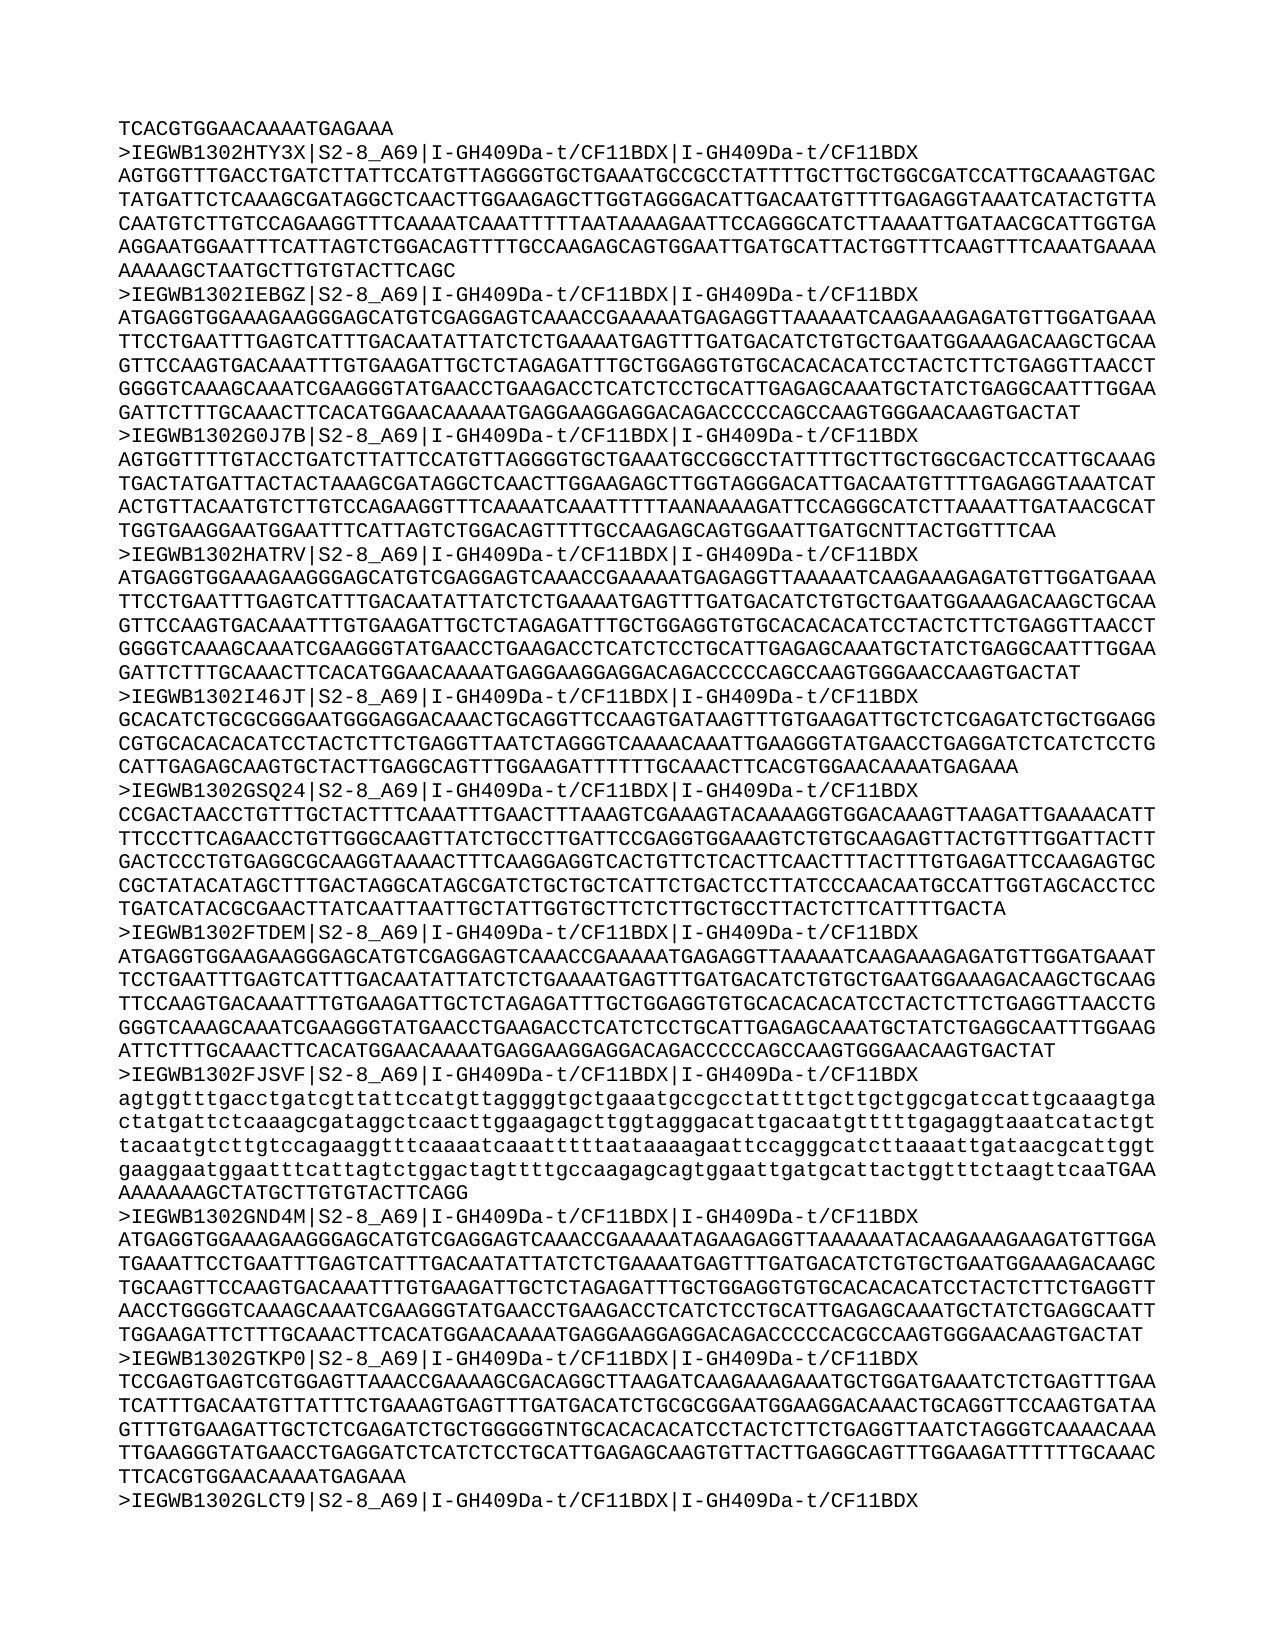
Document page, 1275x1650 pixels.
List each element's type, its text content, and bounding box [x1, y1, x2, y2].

text TCACGTGGAACAAAATGAGAAA [118, 118, 1157, 142]
text >IEGWB1302GTKP0|S2-8_A69|I-GH409Da-t/CF11BDX|I-GH409Da-t/CF11BDX [118, 1348, 1157, 1371]
text GCACATCTGCGCGGGAATGGGAGGACAAACTGCAGGTTCCAAGTGATAAGTTTGTGAAGATTGCTCTCGAGATCTGCTGGAGGCGTGCACACACATCCTACTCTTCTGAGGTTAATCTAGGGTCAAAACAAATTGAAGGGTATGAACCTGAGGATCTCATCTCCTGCATTGAGAGCAAGTGCTACTTGAGGCAGTTTGGAAGATTTTTTGCAAACTTCACGTGGAACAAAATGAGAAA [118, 709, 1157, 780]
text ATGAGGTGGAAGAAGGGAGCATGTCGAGGAGTCAAACCGAAAAATGAGAGGTTAAAAATCAAGAAAGAGATGTTGGATGAAATTCCTGAATTTGAGTCATTTGACAATATTATCTCTGAAAATGAGTTTGATGACATCTGTGCTGAATGGAAAGACAAGCTGCAAGTTCCAAGTGACAAATTTGTGAAGATTGCTCTAGAGATTTGCTGGAGGTGTGCACACACATCCTACTCTTCTGAGGTTAACCTGGGGTCAAAGCAAATCGAAGGGTATGAACCTGAAGACCTCATCTCCTGCATTGAGAGCAAATGCTATCTGAGGCAATTTGGAAGATTCTTTGCAAACTTCACATGGAACAAAATGAGGAAGGAGGACAGACCCCCAGCCAAGTGGGAACAAGTGACTAT [118, 946, 1157, 1064]
text AGTGGTTTTGTACCTGATCTTATTCCATGTTAGGGGTGCTGAAATGCCGGCCTATTTTGCTTGCTGGCGACTCCATTGCAAAGTGACTATGATTACTACTAAAGCGATAGGCTCAACTTGGAAGAGCTTGGTAGGGACATTGACAATGTTTTGAGAGGTAAATCATACTGTTACAATGTCTTGTCCAGAAGGTTTCAAAATCAAATTTTTAANAAAAGATTCCAGGGCATCTTAAAATTGATAACGCATTGGTGAAGGAATGGAATTTCATTAGTCTGGACAGTTTTGCCAAGAGCAGTGGAATTGATGCNTTACTGGTTTCAA [118, 449, 1157, 544]
text agtggtttgacctgatcgttattccatgttaggggtgctgaaatgccgcctattttgcttgctggcgatccattgcaaagtgactatgattctcaaagcgataggctcaacttggaagagcttggtagggacattgacaatgtttttgagaggtaaatcatactgttacaatgtcttgtccagaaggtttcaaaatcaaatttttaataaaagaattccagggcatcttaaaattgataacgcattggtgaaggaatggaatttcattagtctggactagttttgccaagagcagtggaattgatgcattactggtttctaagttcaaTGAAAAAAAAAGCTATGCTTGTGTACTTCAGG [118, 1088, 1157, 1206]
text >IEGWB1302HATRV|S2-8_A69|I-GH409Da-t/CF11BDX|I-GH409Da-t/CF11BDX [118, 544, 1157, 567]
text >IEGWB1302IEBGZ|S2-8_A69|I-GH409Da-t/CF11BDX|I-GH409Da-t/CF11BDX [118, 284, 1157, 307]
text >IEGWB1302FTDEM|S2-8_A69|I-GH409Da-t/CF11BDX|I-GH409Da-t/CF11BDX [118, 922, 1157, 946]
text >IEGWB1302HTY3X|S2-8_A69|I-GH409Da-t/CF11BDX|I-GH409Da-t/CF11BDX [118, 142, 1157, 165]
text >IEGWB1302GSQ24|S2-8_A69|I-GH409Da-t/CF11BDX|I-GH409Da-t/CF11BDX [118, 780, 1157, 804]
text >IEGWB1302GLCT9|S2-8_A69|I-GH409Da-t/CF11BDX|I-GH409Da-t/CF11BDX [118, 1489, 1157, 1513]
text >IEGWB1302G0J7B|S2-8_A69|I-GH409Da-t/CF11BDX|I-GH409Da-t/CF11BDX [118, 426, 1157, 449]
text ATGAGGTGGAAAGAAGGGAGCATGTCGAGGAGTCAAACCGAAAAATAGAAGAGGTTAAAAAATACAAGAAAGAAGATGTTGGATGAAATTCCTGAATTTGAGTCATTTGACAATATTATCTCTGAAAATGAGTTTGATGACATCTGTGCTGAATGGAAAGACAAGCTGCAAGTTCCAAGTGACAAATTTGTGAAGATTGCTCTAGAGATTTGCTGGAGGTGTGCACACACATCCTACTCTTCTGAGGTTAACCTGGGGTCAAAGCAAATCGAAGGGTATGAACCTGAAGACCTCATCTCCTGCATTGAGAGCAAATGCTATCTGAGGCAATTTGGAAGATTCTTTGCAAACTTCACATGGAACAAAATGAGGAAGGAGGACAGACCCCCACGCCAAGTGGGAACAAGTGACTAT [118, 1229, 1157, 1348]
text ATGAGGTGGAAAGAAGGGAGCATGTCGAGGAGTCAAACCGAAAAATGAGAGGTTAAAAATCAAGAAAGAGATGTTGGATGAAATTCCTGAATTTGAGTCATTTGACAATATTATCTCTGAAAATGAGTTTGATGACATCTGTGCTGAATGGAAAGACAAGCTGCAAGTTCCAAGTGACAAATTTGTGAAGATTGCTCTAGAGATTTGCTGGAGGTGTGCACACACATCCTACTCTTCTGAGGTTAACCTGGGGTCAAAGCAAATCGAAGGGTATGAACCTGAAGACCTCATCTCCTGCATTGAGAGCAAATGCTATCTGAGGCAATTTGGAAGATTCTTTGCAAACTTCACATGGAACAAAAATGAGGAAGGAGGACAGACCCCCAGCCAAGTGGGAACAAGTGACTAT [118, 307, 1157, 426]
text AGTGGTTTGACCTGATCTTATTCCATGTTAGGGGTGCTGAAATGCCGCCTATTTTGCTTGCTGGCGATCCATTGCAAAGTGACTATGATTCTCAAAGCGATAGGCTCAACTTGGAAGAGCTTGGTAGGGACATTGACAATGTTTTGAGAGGTAAATCATACTGTTACAATGTCTTGTCCAGAAGGTTTCAAAATCAAATTTTTAATAAAAGAATTCCAGGGCATCTTAAAATTGATAACGCATTGGTGAAGGAATGGAATTTCATTAGTCTGGACAGTTTTGCCAAGAGCAGTGGAATTGATGCATTACTGGTTTCAAGTTTCAAATGAAAAAAAAAGCTAATGCTTGTGTACTTCAGC [118, 165, 1157, 284]
text >IEGWB1302I46JT|S2-8_A69|I-GH409Da-t/CF11BDX|I-GH409Da-t/CF11BDX [118, 686, 1157, 709]
text ATGAGGTGGAAAGAAGGGAGCATGTCGAGGAGTCAAACCGAAAAATGAGAGGTTAAAAATCAAGAAAGAGATGTTGGATGAAATTCCTGAATTTGAGTCATTTGACAATATTATCTCTGAAAATGAGTTTGATGACATCTGTGCTGAATGGAAAGACAAGCTGCAAGTTCCAAGTGACAAATTTGTGAAGATTGCTCTAGAGATTTGCTGGAGGTGTGCACACACATCCTACTCTTCTGAGGTTAACCTGGGGTCAAAGCAAATCGAAGGGTATGAACCTGAAGACCTCATCTCCTGCATTGAGAGCAAATGCTATCTGAGGCAATTTGGAAGATTCTTTGCAAACTTCACATGGAACAAAATGAGGAAGGAGGACAGACCCCCAGCCAAGTGGGAACCAAGTGACTAT [118, 567, 1157, 686]
text CCGACTAACCTGTTTGCTACTTTCAAATTTGAACTTTAAAGTCGAAAGTACAAAAGGTGGACAAAGTTAAGATTGAAAACATTTTCCCTTCAGAACCTGTTGGGCAAGTTATCTGCCTTGATTCCGAGGTGGAAAGTCTGTGCAAGAGTTACTGTTTGGATTACTTGACTCCCTGTGAGGCGCAAGGTAAAACTTTCAAGGAGGTCACTGTTCTCACTTCAACTTTACTTTGTGAGATTCCAAGAGTGCCGCTATACATAGCTTTGACTAGGCATAGCGATCTGCTGCTCATTCTGACTCCTTATCCCAACAATGCCATTGGTAGCACCTCCTGATCATACGCGAACTTATCAATTAATTGCTATTGGTGCTTCTCTTGCTGCCTTACTCTTCATTTTGACTA [118, 804, 1157, 922]
text >IEGWB1302GND4M|S2-8_A69|I-GH409Da-t/CF11BDX|I-GH409Da-t/CF11BDX [118, 1206, 1157, 1229]
text >IEGWB1302FJSVF|S2-8_A69|I-GH409Da-t/CF11BDX|I-GH409Da-t/CF11BDX [118, 1064, 1157, 1088]
text TCCGAGTGAGTCGTGGAGTTAAACCGAAAAGCGACAGGCTTAAGATCAAGAAAGAAATGCTGGATGAAATCTCTGAGTTTGAATCATTTGACAATGTTATTTCTGAAAGTGAGTTTGATGACATCTGCGCGGAATGGAAGGACAAACTGCAGGTTCCAAGTGATAAGTTTGTGAAGATTGCTCTCGAGATCTGCTGGGGGTNTGCACACACATCCTACTCTTCTGAGGTTAATCTAGGGTCAAAACAAATTGAAGGGTATGAACCTGAGGATCTCATCTCCTGCATTGAGAGCAAGTGTTACTTGAGGCAGTTTGGAAGATTTTTTGCAAACTTCACGTGGAACAAAATGAGAAA [118, 1371, 1157, 1489]
